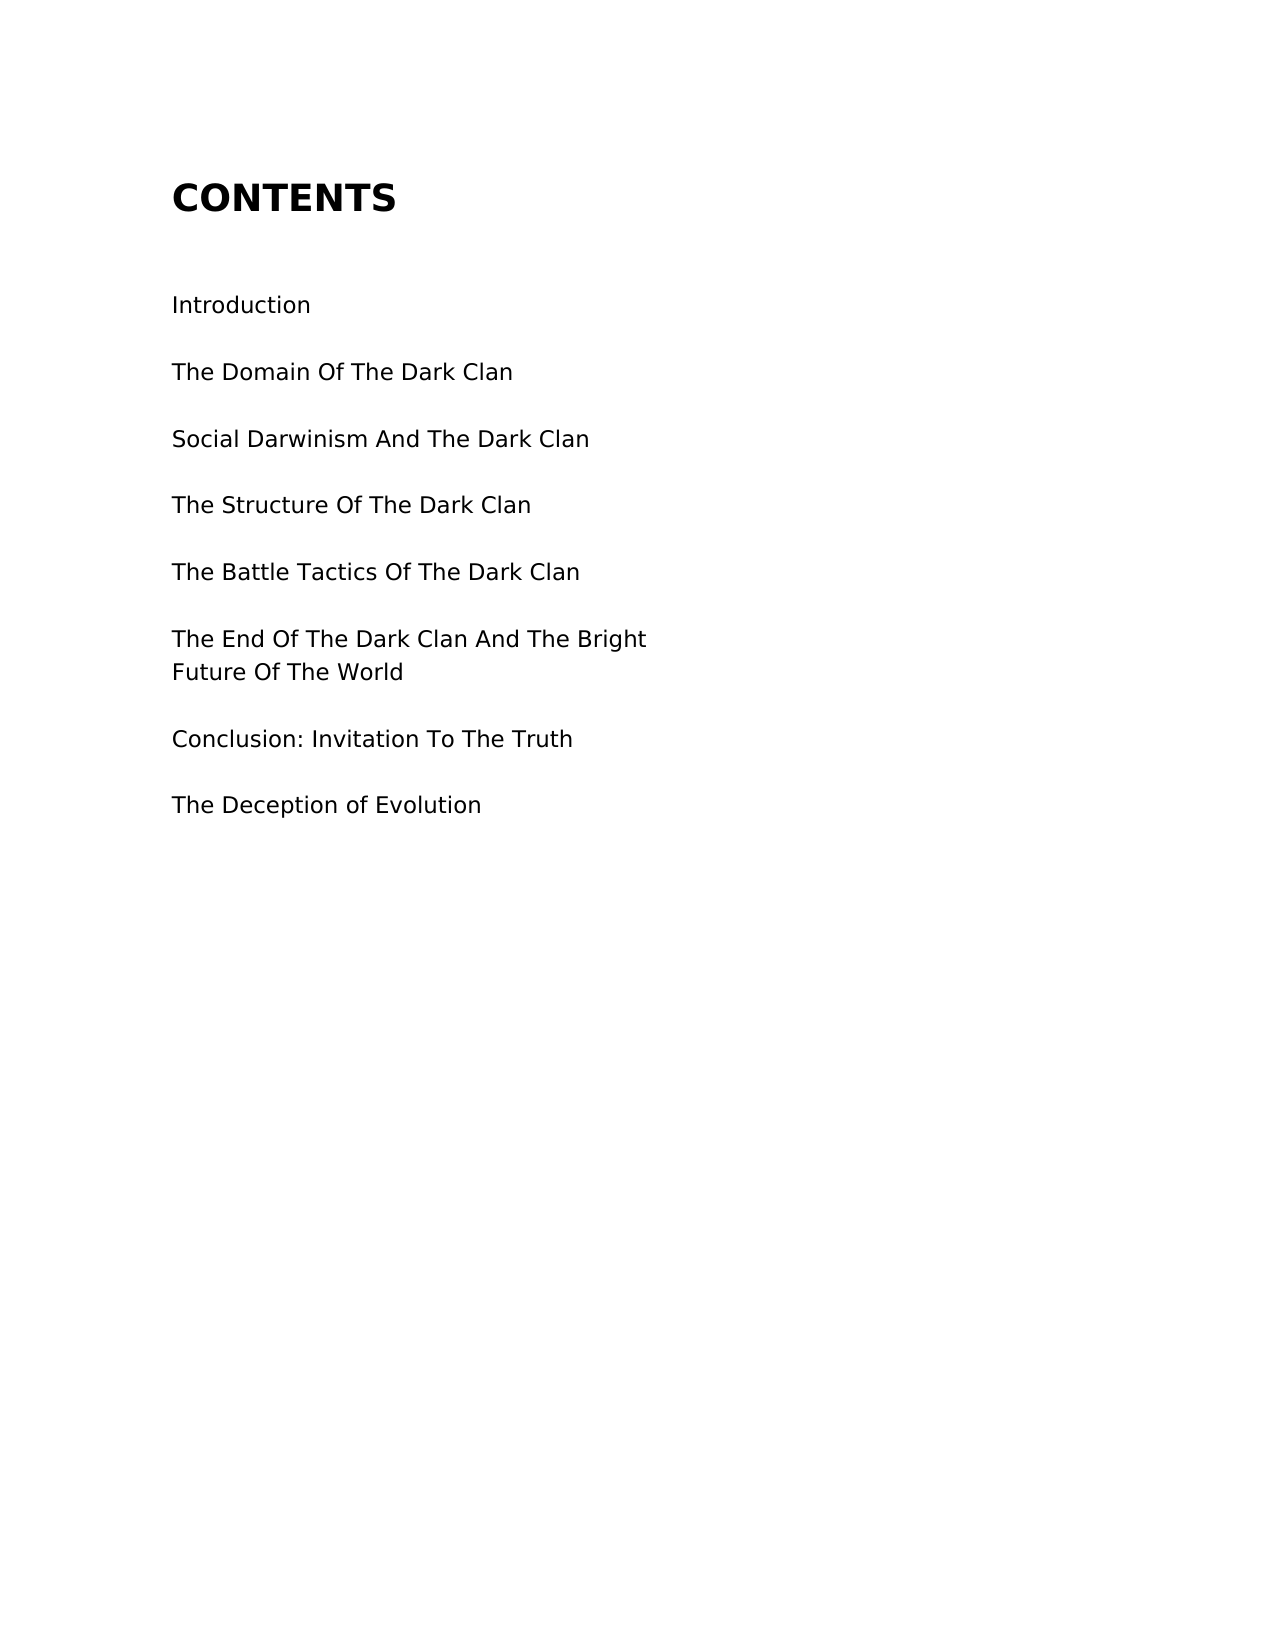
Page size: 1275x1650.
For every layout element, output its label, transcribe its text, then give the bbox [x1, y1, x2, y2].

text Social Darwinism And The Dark Clan [112, 420, 1145, 454]
text Future Of The World [112, 654, 1145, 687]
text The Deception of Evolution [112, 787, 1145, 820]
text The Domain Of The Dark Clan [112, 354, 1145, 387]
text The Battle Tactics Of The Dark Clan [112, 554, 1145, 587]
text The Structure Of The Dark Clan [112, 487, 1145, 520]
subtitle CONTENTS [112, 177, 1145, 220]
subtitle Introduction [112, 287, 1145, 320]
text The End Of The Dark Clan And The Bright [112, 620, 1145, 654]
text Conclusion: Invitation To The Truth [112, 720, 1145, 754]
